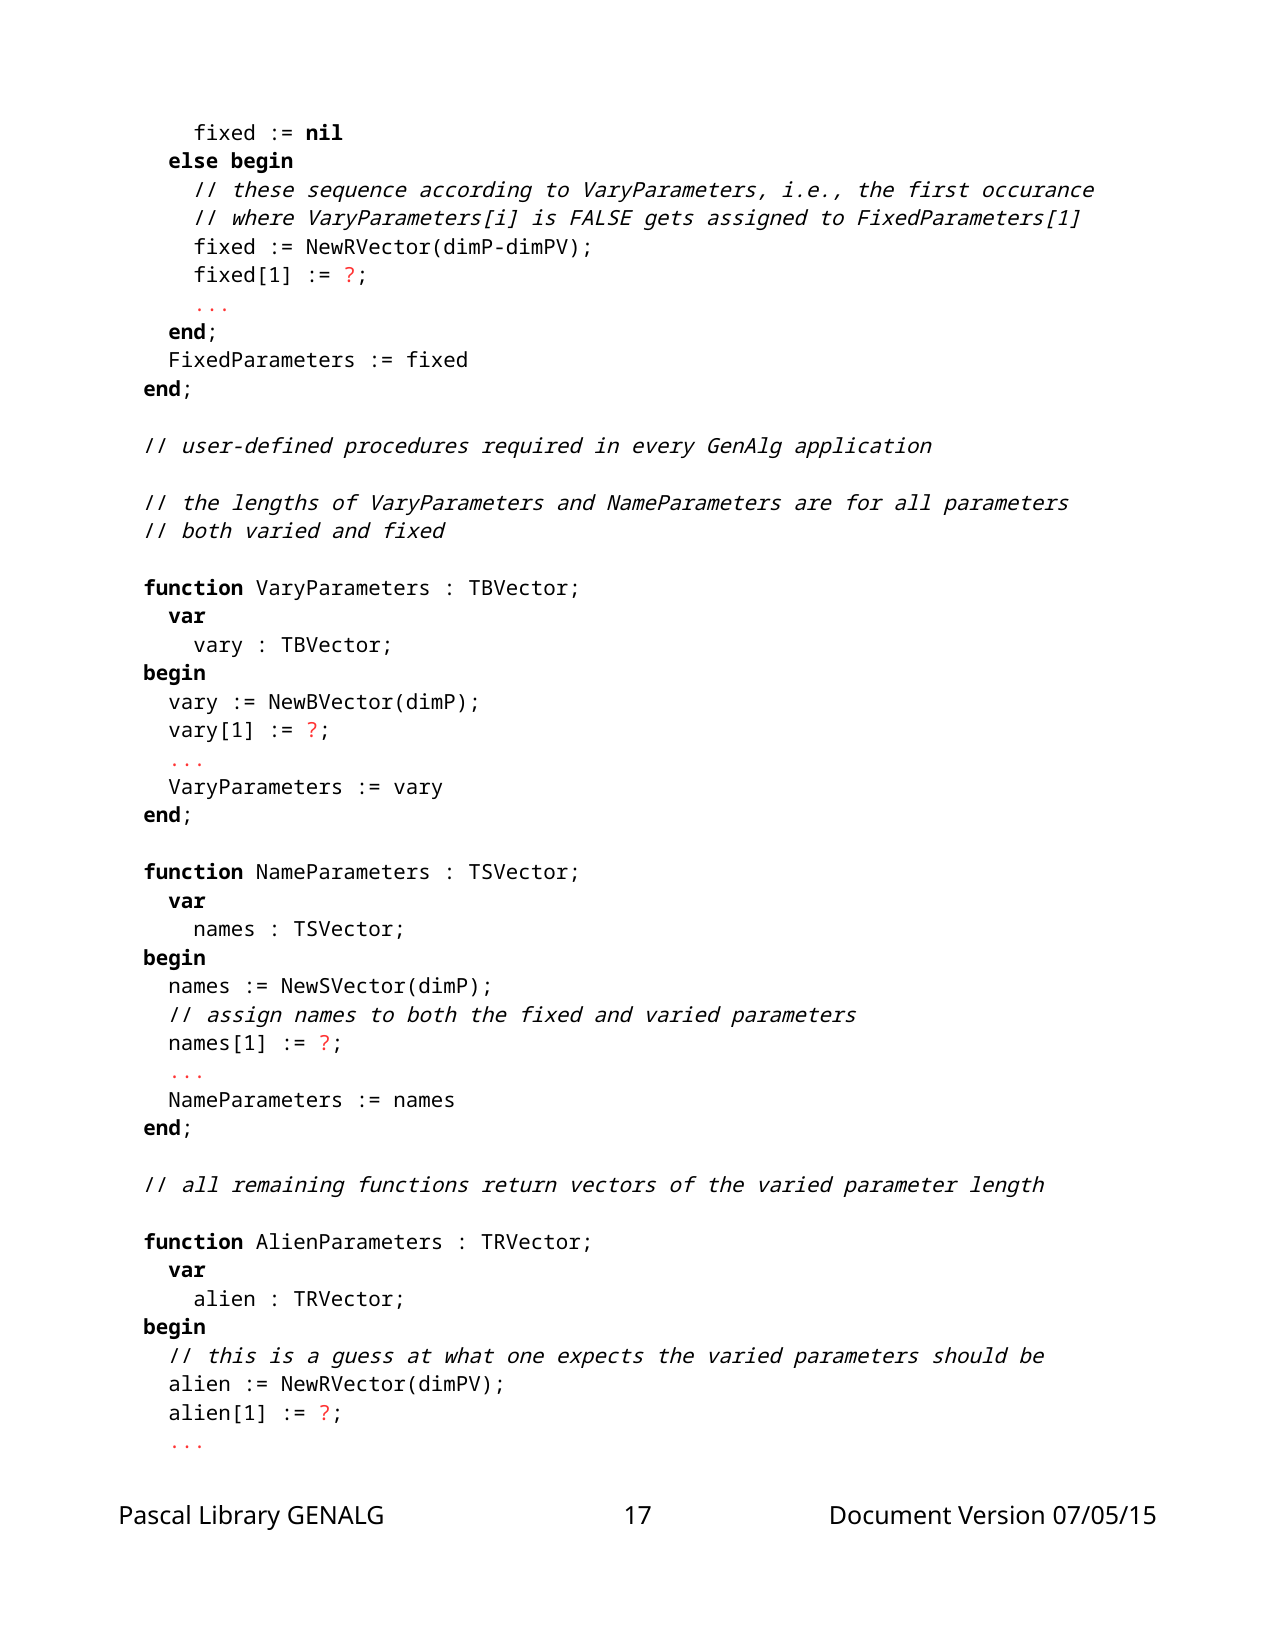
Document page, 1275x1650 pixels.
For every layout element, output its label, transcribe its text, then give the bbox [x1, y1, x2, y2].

text vary[1] := ?; [118, 715, 1157, 744]
text function VaryParameters : TBVector; [118, 573, 1157, 602]
text var [118, 886, 1157, 914]
text // assign names to both the fixed and varied parameters [118, 1000, 1157, 1028]
text alien[1] := ?; [118, 1398, 1157, 1426]
text // user-defined procedures required in every GenAlg application [118, 431, 1157, 459]
text end; [118, 317, 1157, 346]
text else begin [118, 147, 1157, 175]
text end; [118, 374, 1157, 402]
text // where VaryParameters[i] is FALSE gets assigned to FixedParameters[1] [118, 203, 1157, 232]
text fixed := nil [118, 118, 1157, 147]
text // both varied and fixed [118, 516, 1157, 545]
text FixedParameters := fixed [118, 346, 1157, 374]
text end; [118, 801, 1157, 829]
text var [118, 602, 1157, 630]
text names := NewSVector(dimP); [118, 971, 1157, 1000]
text var [118, 1256, 1157, 1284]
text alien : TRVector; [118, 1284, 1157, 1312]
text ... [118, 289, 1157, 317]
text function AlienParameters : TRVector; [118, 1227, 1157, 1256]
text ... [118, 744, 1157, 772]
text alien := NewRVector(dimPV); [118, 1369, 1157, 1398]
text // the lengths of VaryParameters and NameParameters are for all parameters [118, 488, 1157, 516]
text begin [118, 1312, 1157, 1341]
text fixed := NewRVector(dimP-dimPV); [118, 232, 1157, 260]
text function NameParameters : TSVector; [118, 857, 1157, 886]
text end; [118, 1113, 1157, 1142]
text // all remaining functions return vectors of the varied parameter length [118, 1170, 1157, 1199]
text ... [118, 1057, 1157, 1085]
text ... [118, 1426, 1157, 1455]
text // these sequence according to VaryParameters, i.e., the first occurance [118, 175, 1157, 203]
text begin [118, 943, 1157, 971]
text NameParameters := names [118, 1085, 1157, 1113]
text vary := NewBVector(dimP); [118, 687, 1157, 715]
text names[1] := ?; [118, 1028, 1157, 1057]
text fixed[1] := ?; [118, 260, 1157, 289]
text names : TSVector; [118, 914, 1157, 943]
text vary : TBVector; [118, 630, 1157, 658]
text begin [118, 658, 1157, 687]
text // this is a guess at what one expects the varied parameters should be [118, 1341, 1157, 1369]
text VaryParameters := vary [118, 772, 1157, 801]
